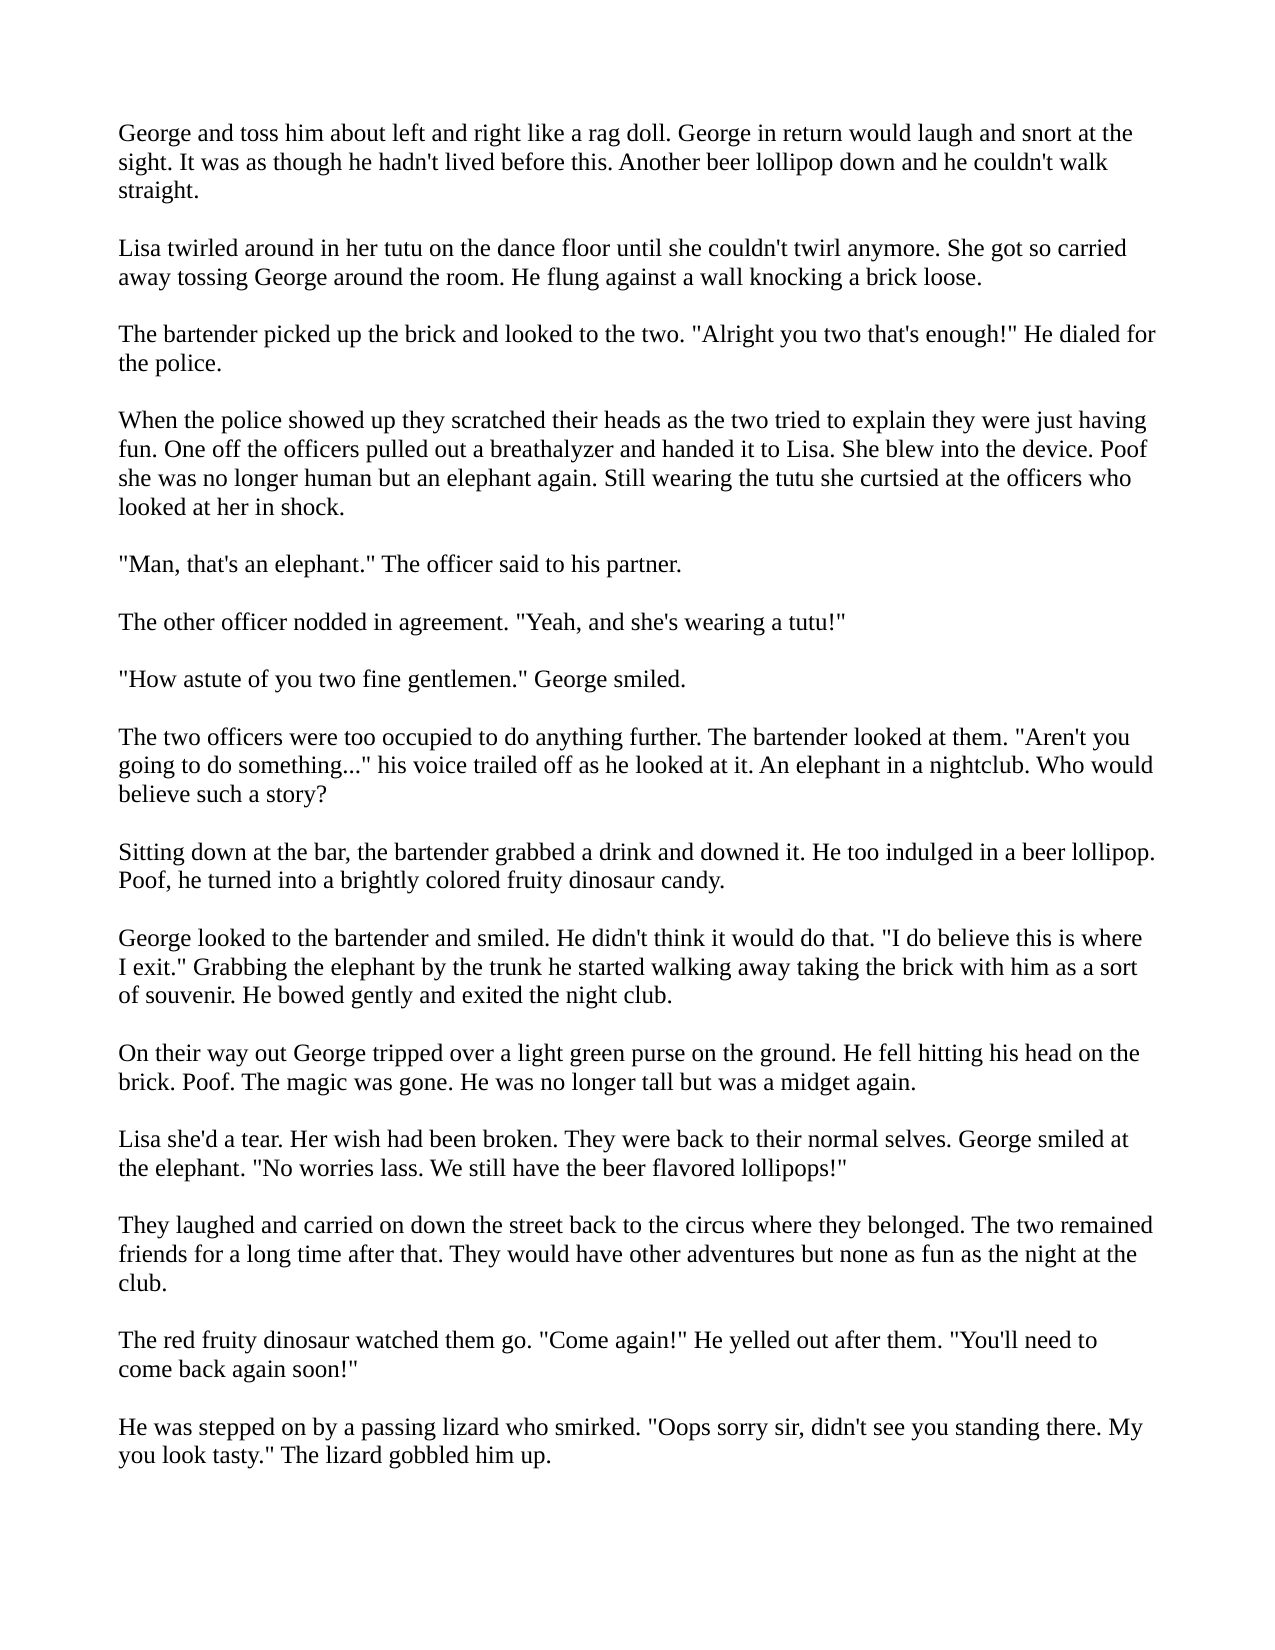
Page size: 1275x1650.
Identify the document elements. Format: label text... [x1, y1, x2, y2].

text The bartender picked up the brick and looked to the two. "Alright you two that's enough!" He dialed for the police. [118, 319, 1157, 377]
text Lisa she'd a tear. Her wish had been broken. They were back to their normal selves. George smiled at the elephant. "No worries lass. We still have the beer flavored lollipops!" [118, 1124, 1157, 1182]
text When the police showed up they scratched their heads as the two tried to explain they were just having fun. One off the officers pulled out a breathalyzer and handed it to Lisa. She blew into the device. Poof she was no longer human but an elephant again. Still wearing the tutu she curtsied at the officers who looked at her in shock. [118, 406, 1157, 521]
text The two officers were too occupied to do anything further. The bartender looked at them. "Aren't you going to do something..." his voice trailed off as he looked at it. An elephant in a nightclub. Who would believe such a story? [118, 722, 1157, 808]
text The red fruity dinosaur watched them go. "Come again!" He yelled out after them. "You'll need to come back again soon!" [118, 1326, 1157, 1383]
text They laughed and carried on down the street back to the circus where they belonged. The two remained friends for a long time after that. They would have other adventures but none as fun as the night at the club. [118, 1211, 1157, 1297]
text "How astute of you two fine gentlemen." George smiled. [118, 664, 1157, 693]
text The other officer nodded in agreement. "Yeah, and she's wearing a tutu!" [118, 607, 1157, 636]
text George and toss him about left and right like a rag doll. George in return would laugh and snort at the sight. It was as though he hadn't lived before this. Another beer lollipop down and he couldn't walk straight. [118, 118, 1157, 204]
text On their way out George tripped over a light green purse on the ground. He fell hitting his head on the brick. Poof. The magic was gone. He was no longer tall but was a midget again. [118, 1038, 1157, 1096]
text George looked to the bartender and smiled. He didn't think it would do that. "I do believe this is where I exit." Grabbing the elephant by the trunk he started walking away taking the brick with him as a sort of souvenir. He bowed gently and exited the night club. [118, 923, 1157, 1009]
text Lisa twirled around in her tutu on the dance floor until she couldn't twirl anymore. She got so carried away tossing George around the room. He flung against a wall knocking a brick loose. [118, 233, 1157, 291]
text Sitting down at the bar, the bartender grabbed a drink and downed it. He too indulged in a beer lollipop. Poof, he turned into a brightly colored fruity dinosaur candy. [118, 837, 1157, 894]
text He was stepped on by a passing lizard who smirked. "Oops sorry sir, didn't see you standing there. My you look tasty." The lizard gobbled him up. [118, 1412, 1157, 1469]
text "Man, that's an elephant." The officer said to his partner. [118, 549, 1157, 578]
